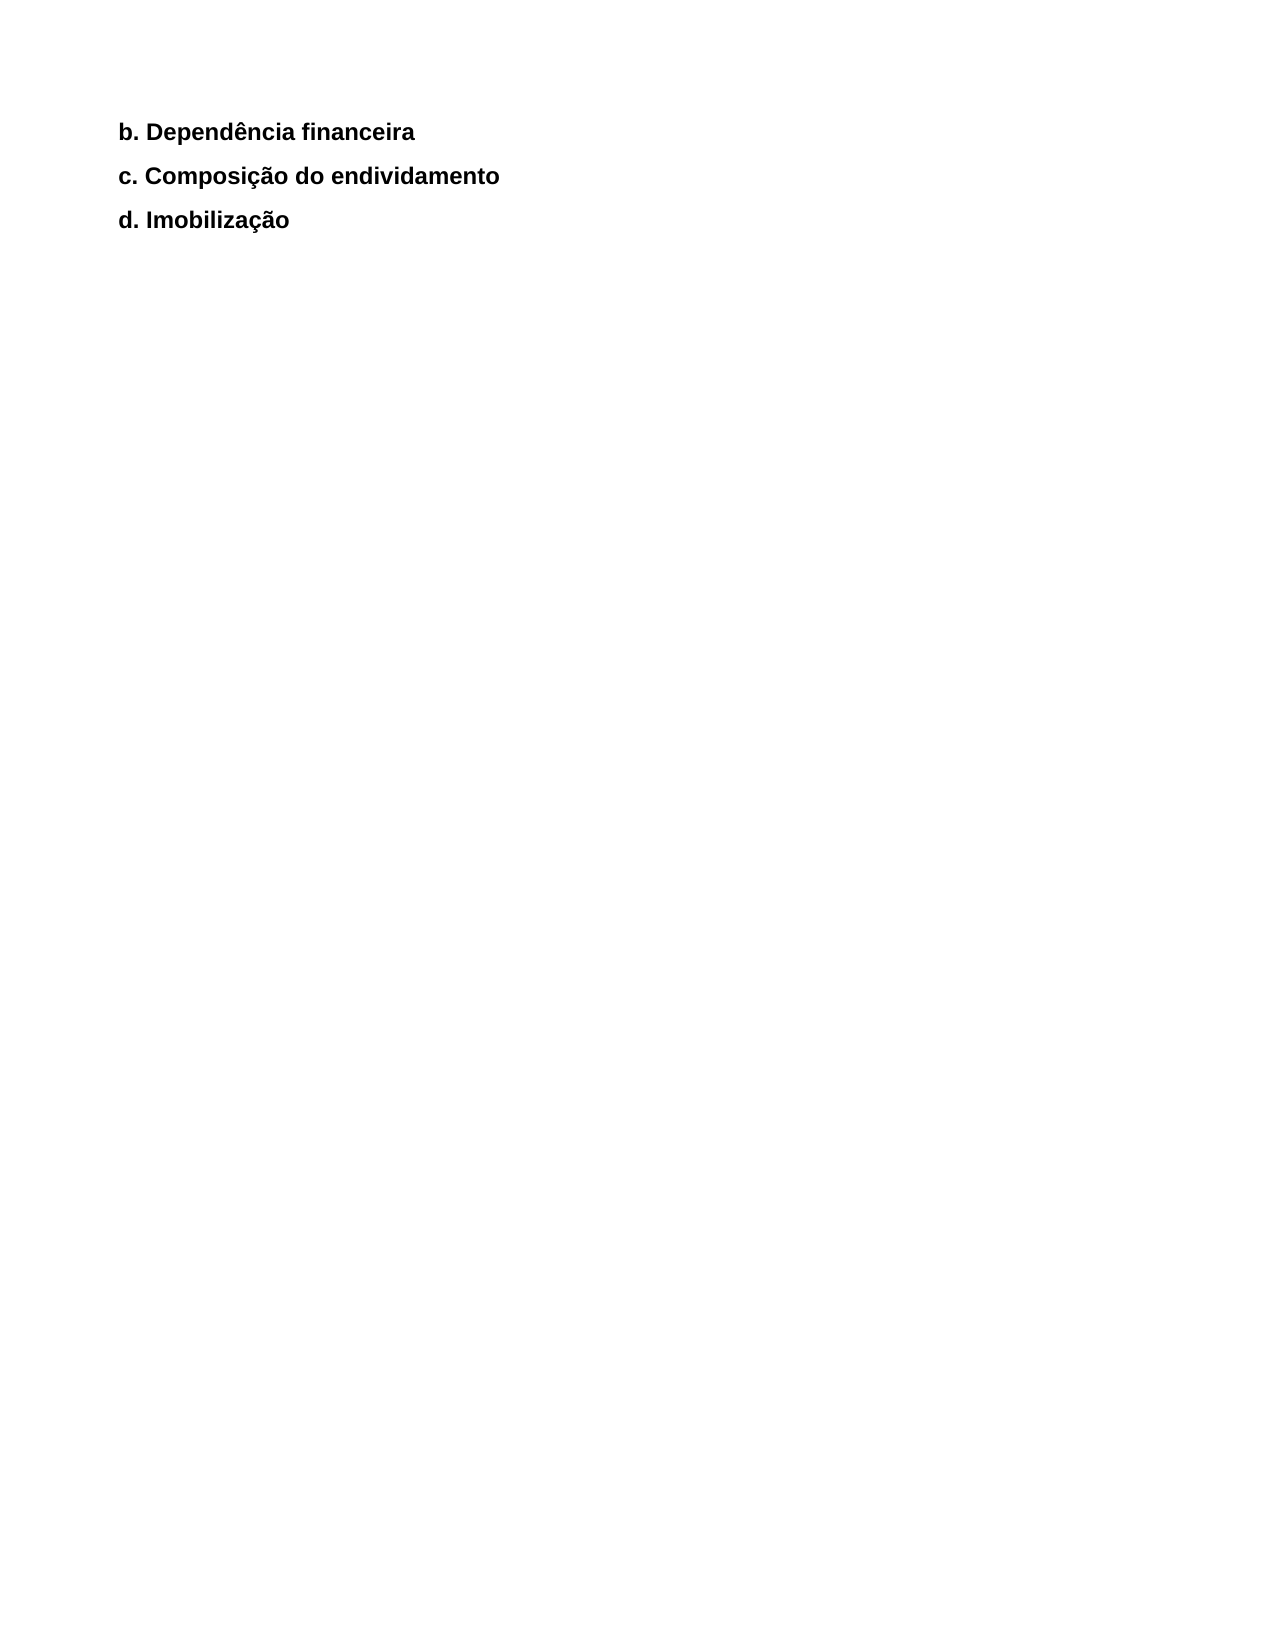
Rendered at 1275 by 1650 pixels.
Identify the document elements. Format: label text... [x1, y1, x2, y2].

text d. Imobilização [118, 206, 1157, 234]
text b. Dependência financeira [118, 118, 1157, 146]
text c. Composição do endividamento [118, 162, 1157, 190]
